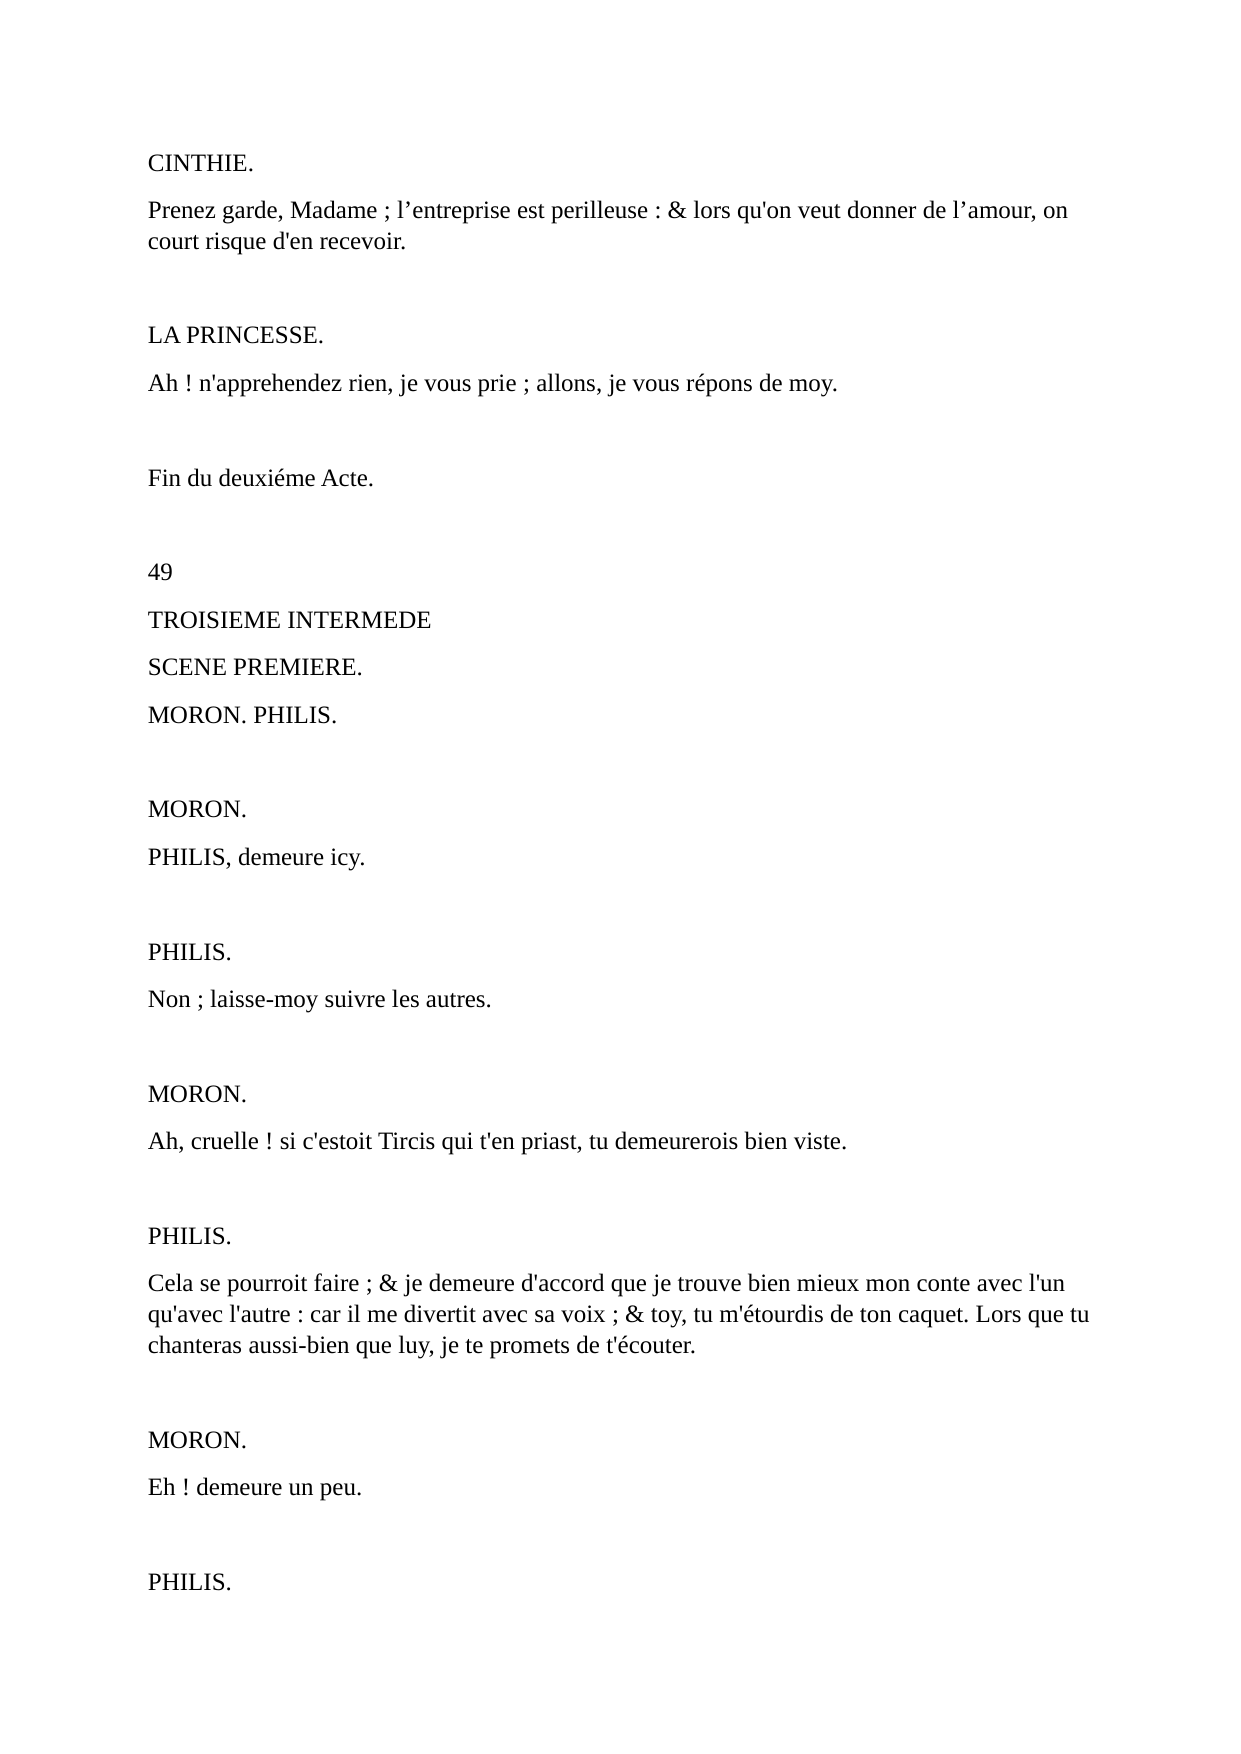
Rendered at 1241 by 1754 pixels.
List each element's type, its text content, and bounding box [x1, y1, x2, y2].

text LA PRINCESSE. [148, 321, 1093, 349]
text Prenez garde, Madame ; l’entreprise est perilleuse : & lors qu'on veut donner de l’amour, on court risque d'en recevoir. [148, 195, 1093, 254]
text MORON. [148, 1425, 1093, 1453]
text PHILIS. [148, 1567, 1093, 1596]
text PHILIS, demeure icy. [148, 842, 1093, 871]
text TROISIEME INTERMEDE [148, 605, 1093, 634]
text Fin du deuxiéme Acte. [148, 463, 1093, 491]
text Non ; laisse-moy suivre les autres. [148, 984, 1093, 1013]
text Ah ! n'apprehendez rien, je vous prie ; allons, je vous répons de moy. [148, 368, 1093, 397]
text PHILIS. [148, 937, 1093, 965]
text PHILIS. [148, 1221, 1093, 1250]
text MORON. PHILIS. [148, 700, 1093, 728]
text 49 [148, 557, 1093, 586]
text SCENE PREMIERE. [148, 652, 1093, 681]
text Ah, cruelle ! si c'estoit Tircis qui t'en priast, tu demeurerois bien viste. [148, 1126, 1093, 1155]
text MORON. [148, 1079, 1093, 1108]
text CINTHIE. [148, 148, 1093, 176]
text MORON. [148, 794, 1093, 823]
text Eh ! demeure un peu. [148, 1472, 1093, 1501]
text Cela se pourroit faire ; & je demeure d'accord que je trouve bien mieux mon conte avec l'un qu'avec l'autre : car il me divertit avec sa voix ; & toy, tu m'étourdis de ton caquet. Lors que tu chanteras aussi-bien que luy, je te promets de t'écouter. [148, 1268, 1093, 1359]
